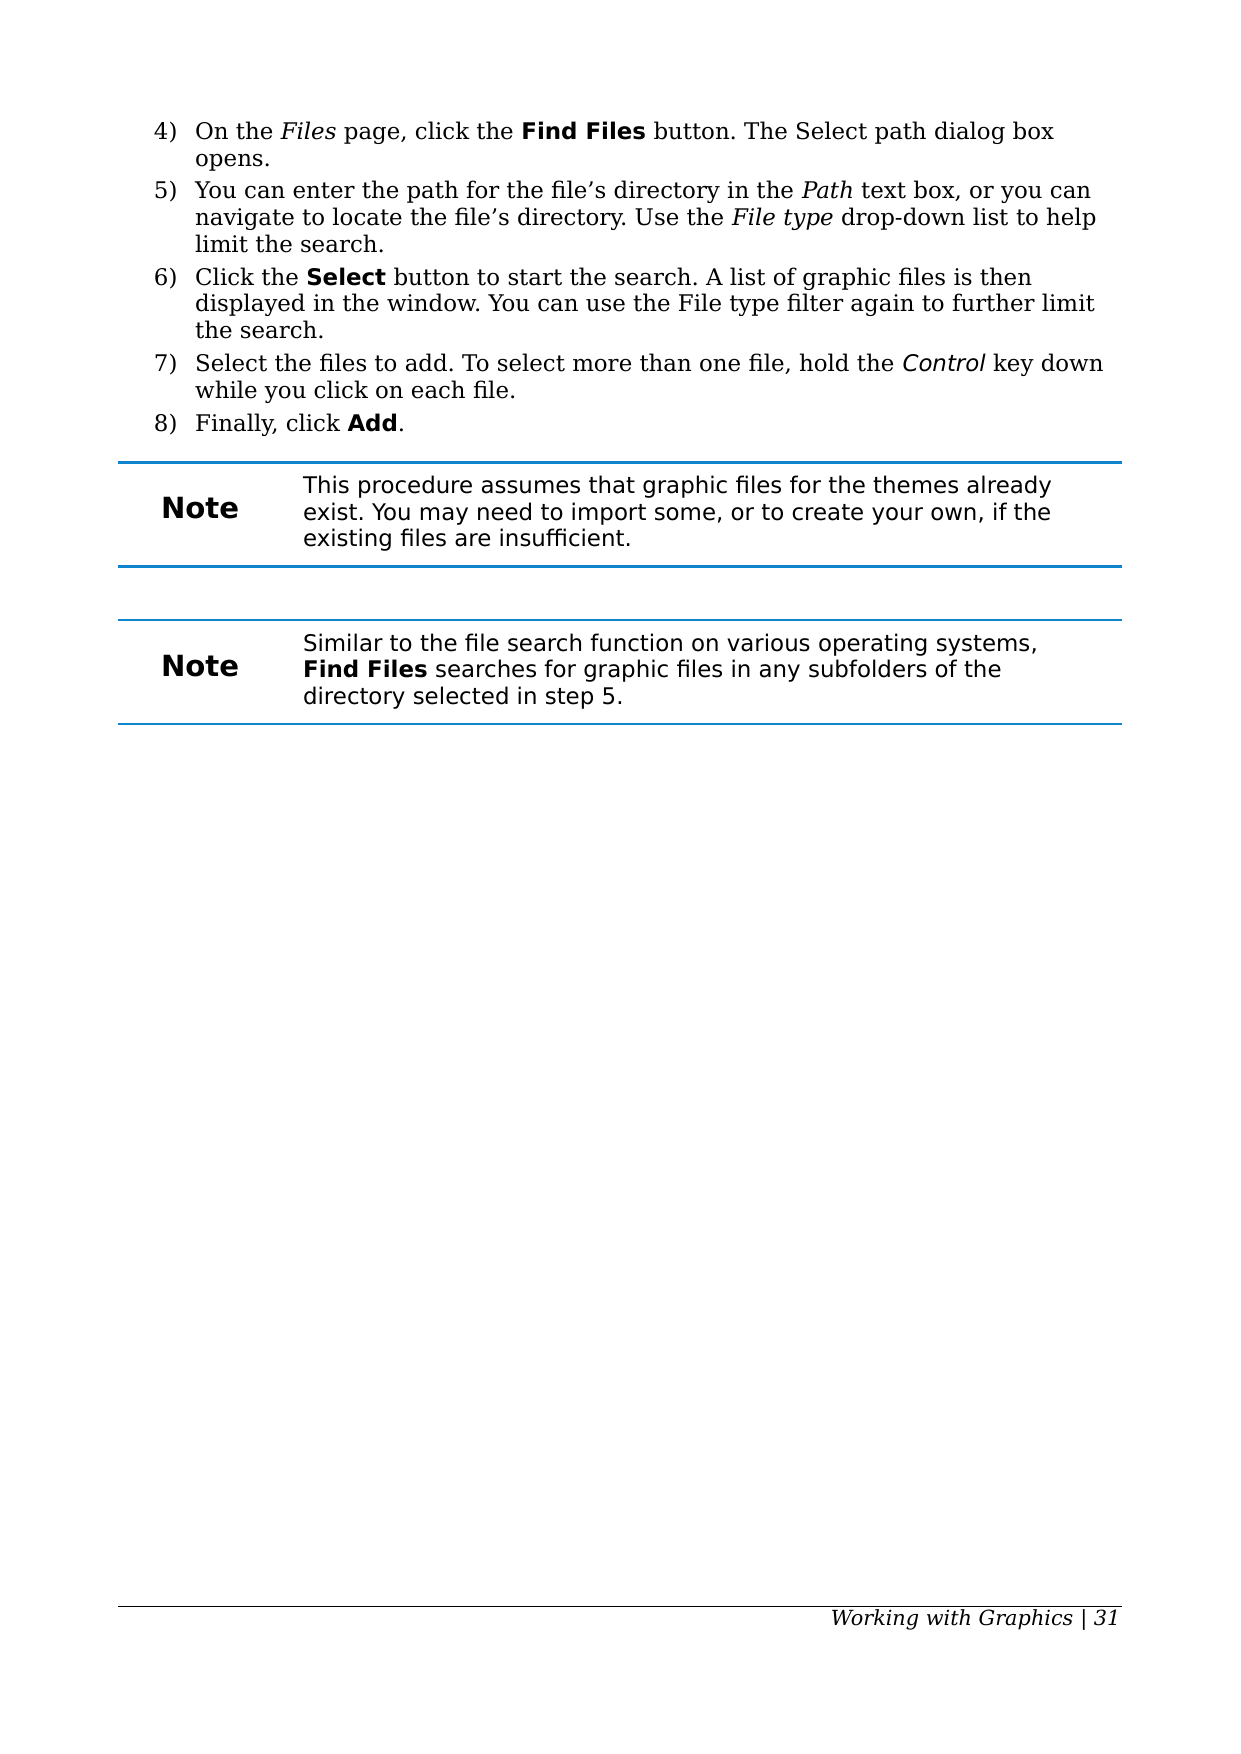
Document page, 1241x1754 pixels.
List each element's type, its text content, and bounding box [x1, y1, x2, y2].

list Select the files to add. To select more than one file, hold the Control key down while you click on each file. [177, 350, 1122, 403]
table_header Similar to the file search function on various operating systems, Find Files searches for graphic files in any subfolders of the directory selected in step 5. [281, 621, 1122, 723]
table_header Note [118, 464, 281, 565]
list You can enter the path for the file’s directory in the Path text box, or you can navigate to locate the file’s directory. Use the File type drop-down list to help limit the search. [177, 178, 1122, 258]
list Finally, click Add. [177, 410, 1122, 436]
list On the Files page, click the Find Files button. The Select path dialog box opens. [177, 118, 1122, 171]
table_header This procedure assumes that graphic files for the themes already exist. You may need to import some, or to create your own, if the existing files are insufficient. [281, 464, 1122, 565]
list Click the Select button to start the search. A list of graphic files is then displayed in the window. You can use the File type filter again to further limit the search. [177, 264, 1122, 344]
table_header Note [118, 621, 281, 723]
